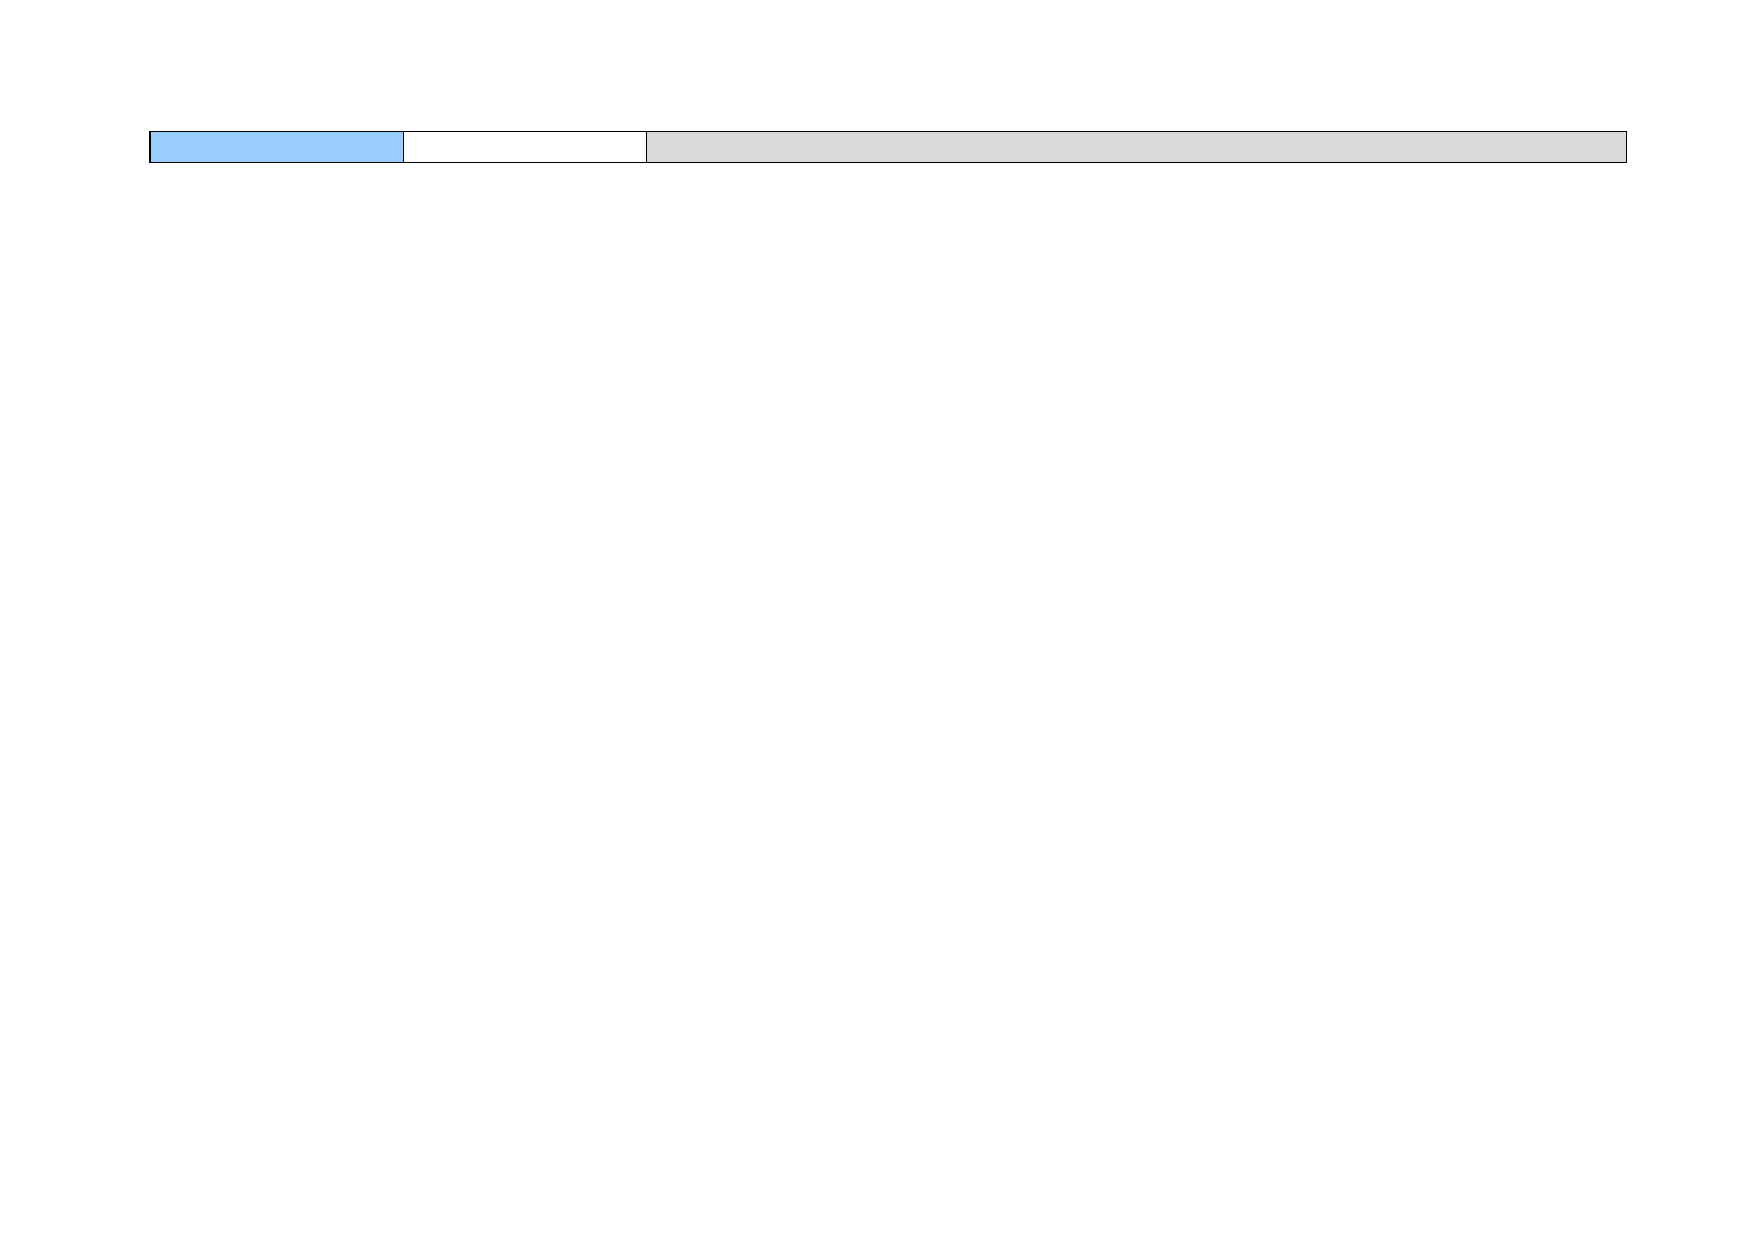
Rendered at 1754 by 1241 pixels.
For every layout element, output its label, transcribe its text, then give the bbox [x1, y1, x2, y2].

table_cell [647, 132, 1626, 162]
table_cell [404, 132, 646, 162]
table_cell INPUTS (HR) [151, 132, 403, 162]
